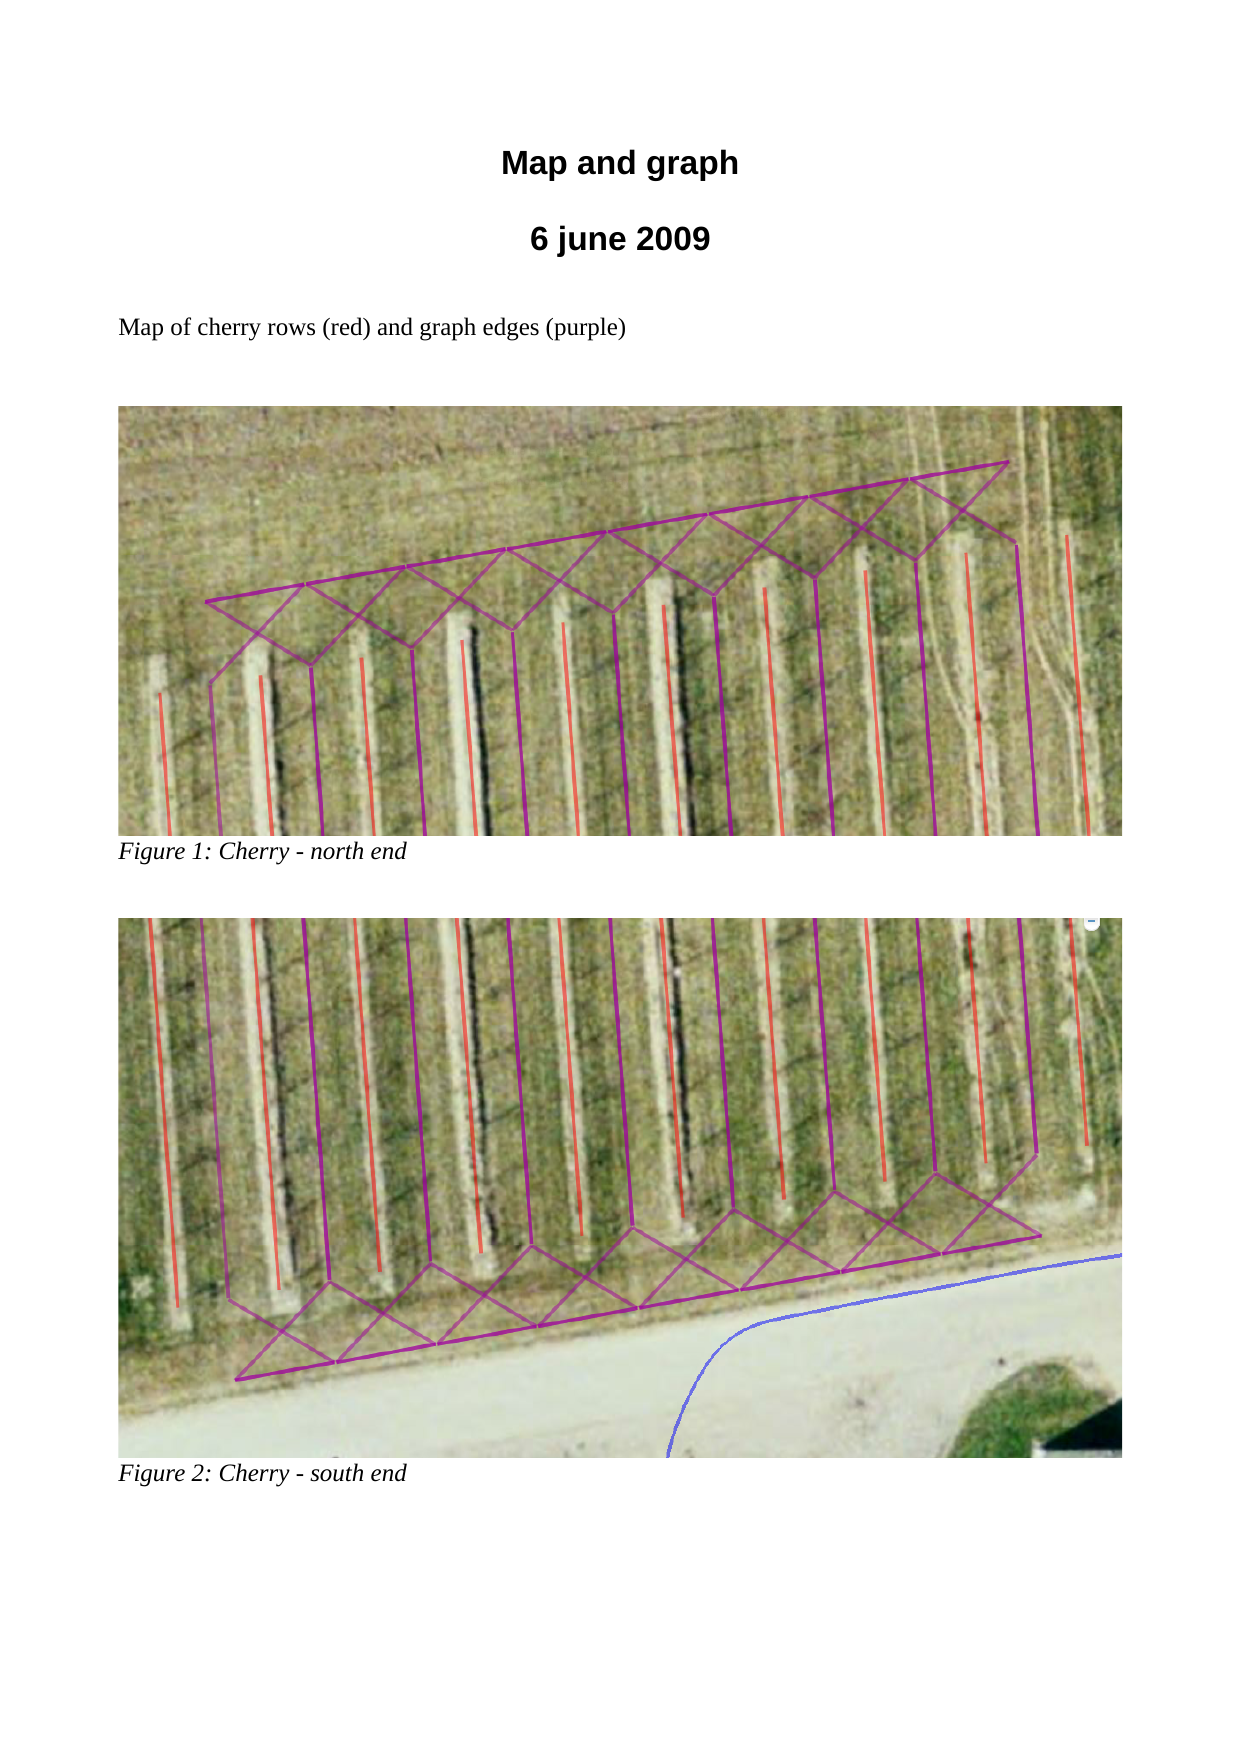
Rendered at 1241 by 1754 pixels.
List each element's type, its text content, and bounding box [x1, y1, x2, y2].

text Map of cherry rows (red) and graph edges (purple) [118, 312, 1122, 340]
subtitle 6 june 2009 [118, 219, 1122, 258]
picture [118, 406, 1123, 836]
text Figure 1: Cherry - north end [118, 836, 1122, 865]
text Figure 2: Cherry - south end [118, 1458, 1122, 1487]
subtitle Map and graph [118, 143, 1122, 182]
picture [118, 918, 1123, 1458]
